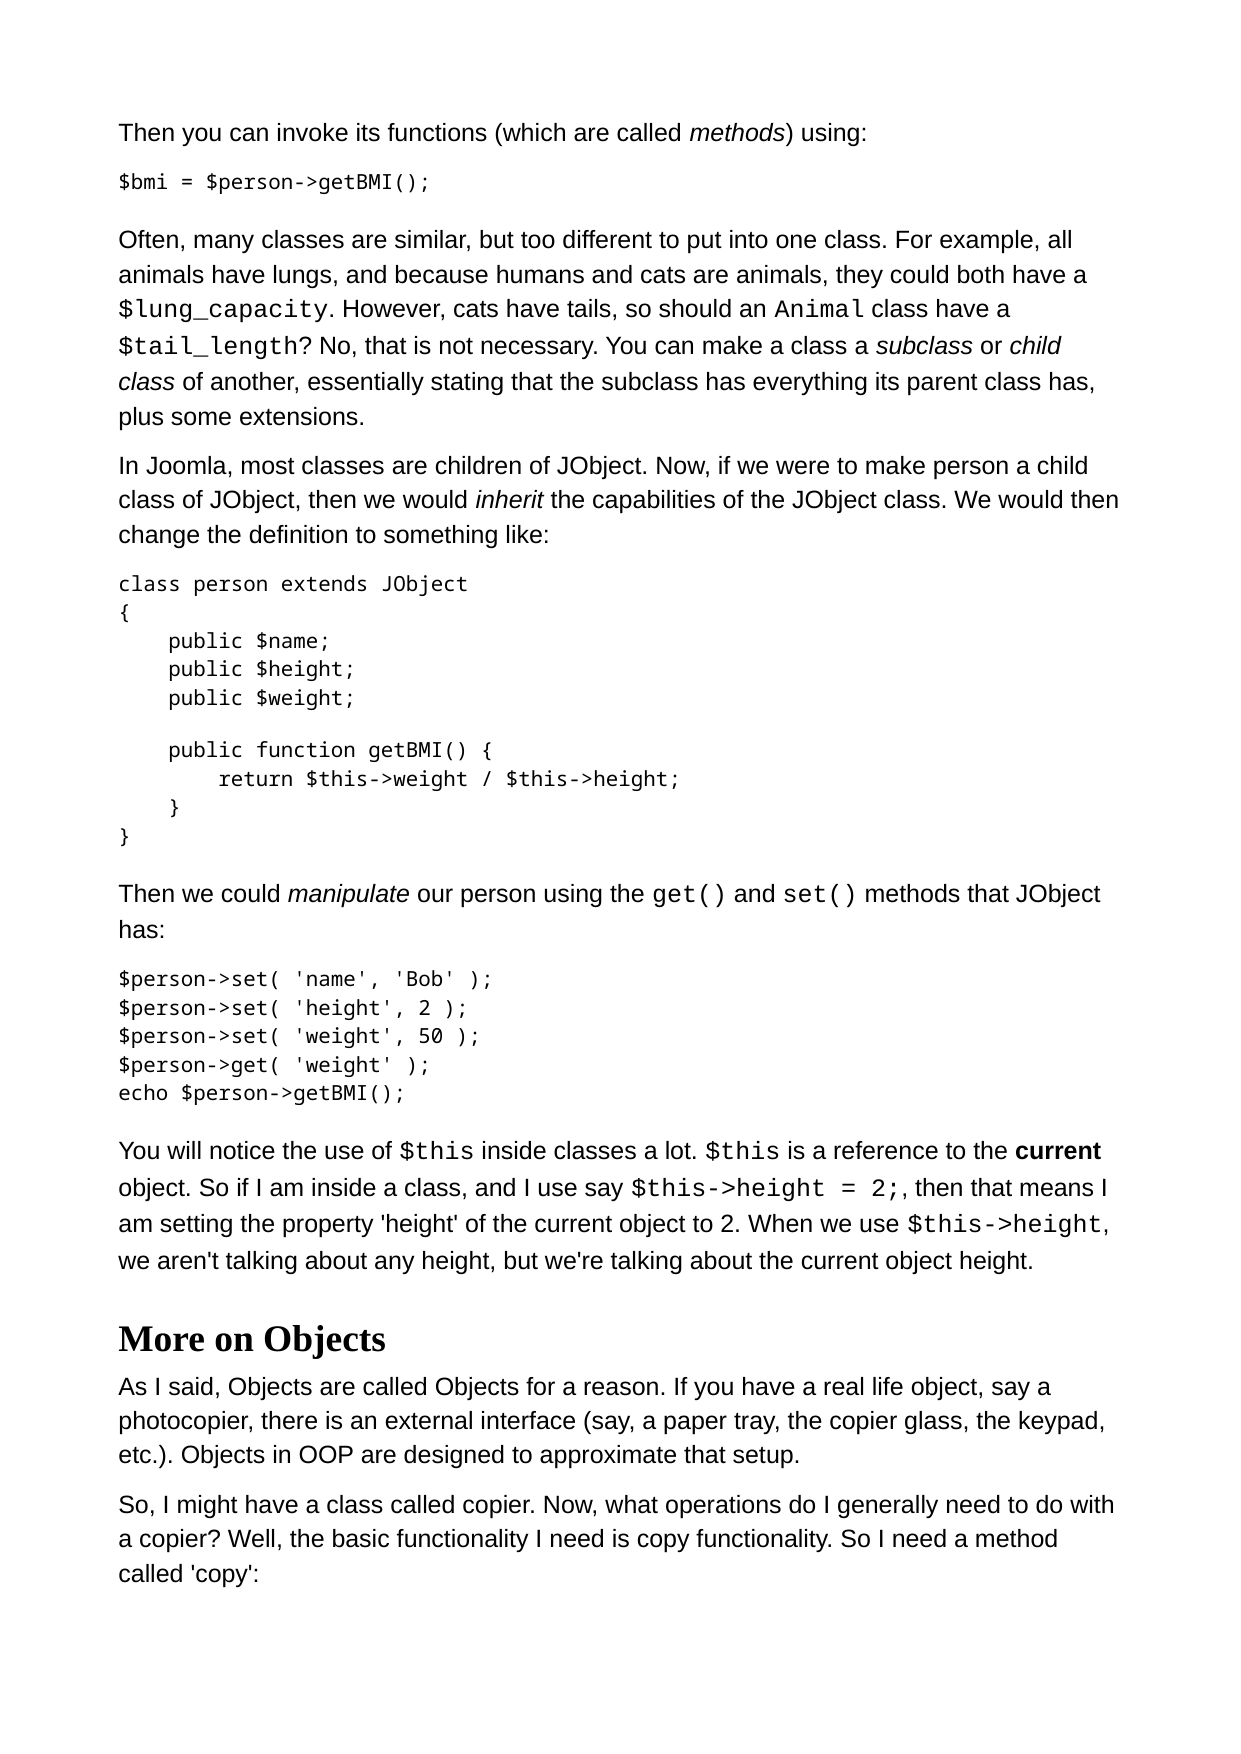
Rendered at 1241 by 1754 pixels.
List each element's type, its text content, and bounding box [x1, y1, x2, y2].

text public $name; [118, 626, 1122, 654]
text } [118, 821, 1122, 849]
text $person->set( 'weight', 50 ); [118, 1021, 1122, 1050]
text { [118, 597, 1122, 626]
text public $weight; [118, 683, 1122, 711]
text Often, many classes are similar, but too different to put into one class. For example, all animals have lungs, and because humans and cats are animals, they could both have a $lung_capacity. However, cats have tails, so should an Animal class have a $tail_length? No, that is not necessary. You can make a class a subclass or child class of another, essentially stating that the subclass has everything its parent class has, plus some extensions. [118, 225, 1122, 431]
text public $height; [118, 654, 1122, 683]
text Then you can invoke its functions (which are called methods) using: [118, 118, 1122, 147]
text $bmi = $person->getBMI(); [118, 167, 1122, 196]
text Then we could manipulate our person using the get() and set() methods that JObject has: [118, 879, 1122, 944]
text $person->set( 'height', 2 ); [118, 993, 1122, 1021]
text echo $person->getBMI(); [118, 1078, 1122, 1107]
text class person extends JObject [118, 569, 1122, 597]
text So, I might have a class called copier. Now, what operations do I generally need to do with a copier? Well, the basic functionality I need is copy functionality. So I need a method called 'copy': [118, 1489, 1122, 1587]
text As I said, Objects are called Objects for a reason. If you have a real life object, say a photocopier, there is an external interface (say, a paper tray, the copier glass, the keypad, etc.). Objects in OOP are designed to approximate that setup. [118, 1372, 1122, 1469]
text } [118, 792, 1122, 821]
text return $this->weight / $this->height; [118, 764, 1122, 792]
text In Joomla, most classes are children of JObject. Now, if we were to make person a child class of JObject, then we would inherit the capabilities of the JObject class. We would then change the definition to something like: [118, 451, 1122, 549]
text You will notice the use of $this inside classes a lot. $this is a reference to the current object. So if I am inside a class, and I use say $this->height = 2;, then that means I am setting the property 'height' of the current object to 2. When we use $this->height, we aren't talking about any height, but we're talking about the current object height. [118, 1136, 1122, 1275]
subtitle More on Objects [118, 1316, 1122, 1359]
text $person->set( 'name', 'Bob' ); [118, 964, 1122, 993]
text $person->get( 'weight' ); [118, 1050, 1122, 1078]
text public function getBMI() { [118, 735, 1122, 764]
